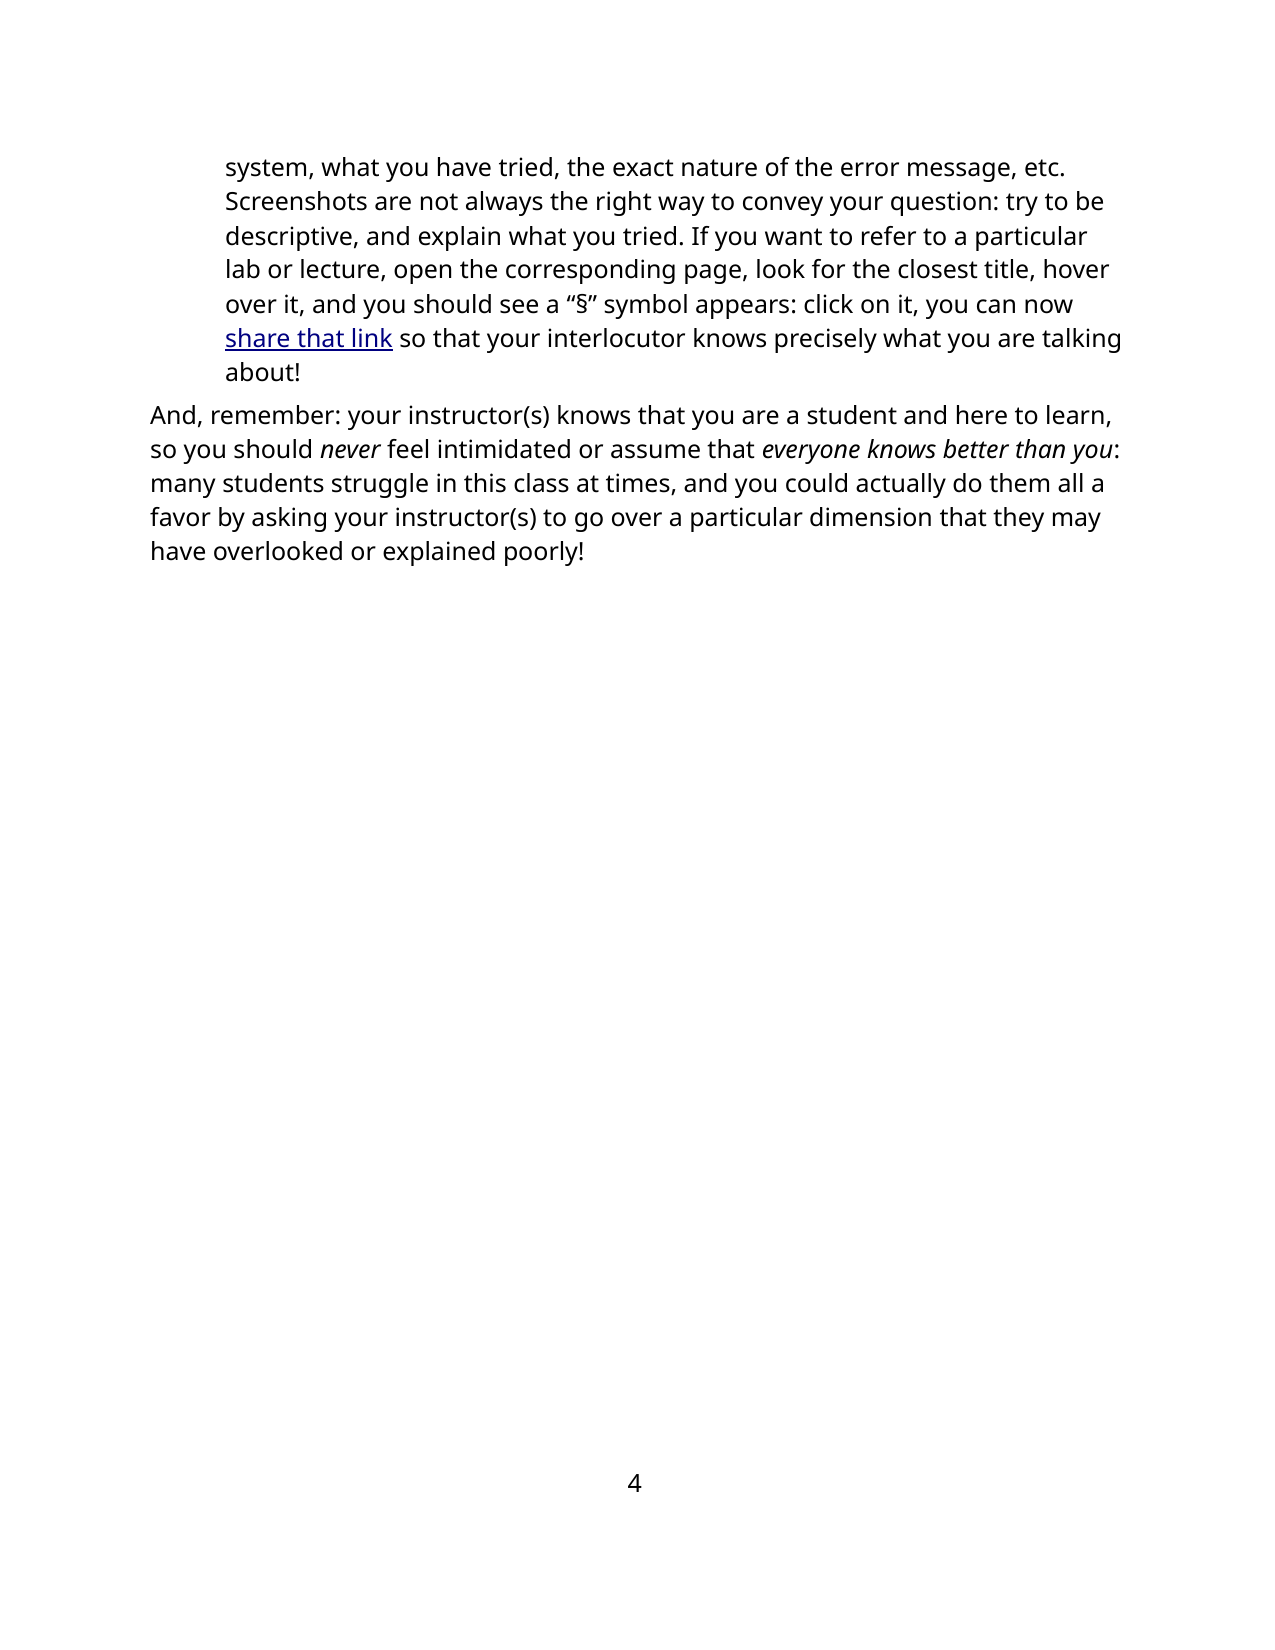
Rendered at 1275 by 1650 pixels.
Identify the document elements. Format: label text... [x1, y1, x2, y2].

text And, remember: your instructor(s) knows that you are a student and here to learn, so you should never feel intimidated or assume that everyone knows better than you: many students struggle in this class at times, and you could actually do them all a favor by asking your instructor(s) to go over a particular dimension that they may have overlooked or explained poorly! [150, 397, 1125, 568]
list system, what you have tried, the exact nature of the error message, etc. Screenshots are not always the right way to convey your question: try to be descriptive, and explain what you tried. If you want to refer to a particular lab or lecture, open the corresponding page, look for the closest title, hover over it, and you should see a “§” symbol appears: click on it, you can now share that link so that your interlocutor knows precisely what you are talking about! [187, 150, 1125, 388]
